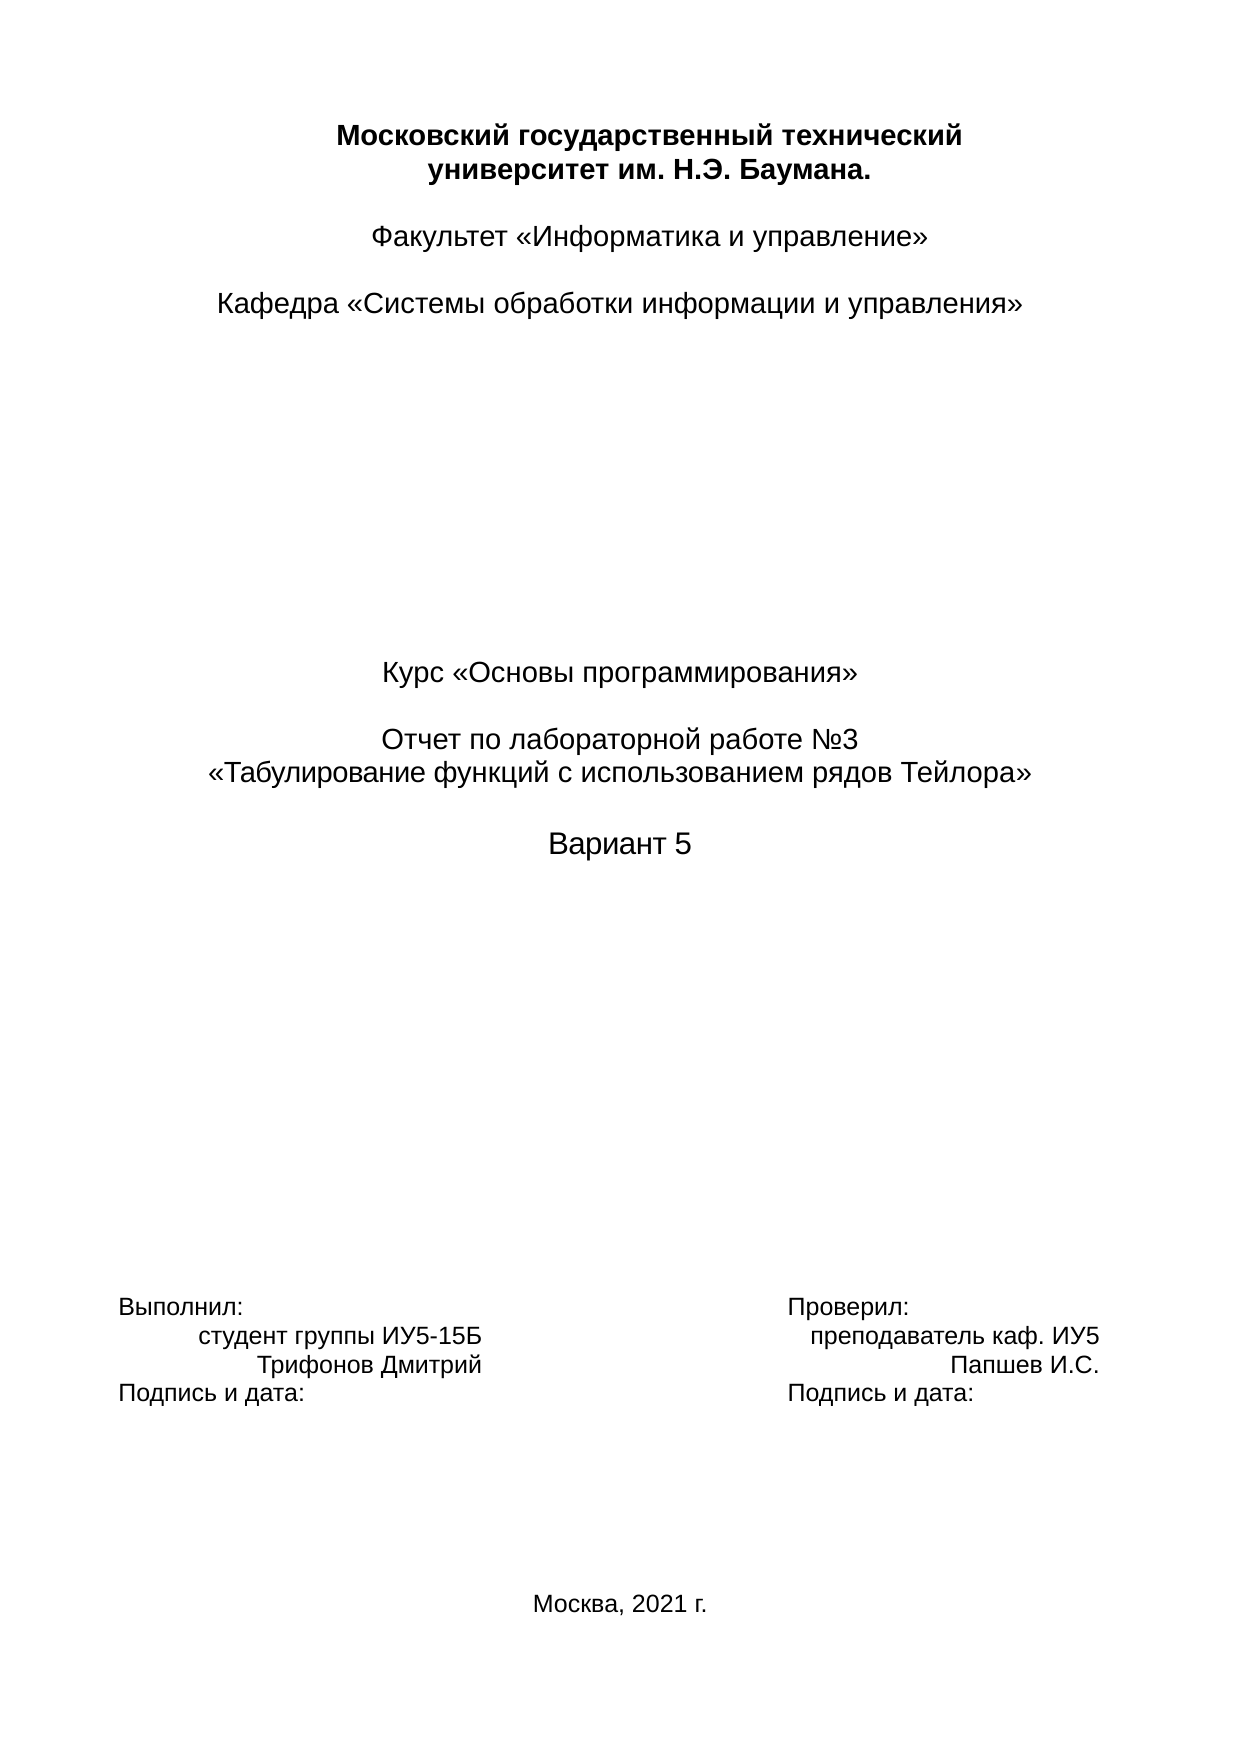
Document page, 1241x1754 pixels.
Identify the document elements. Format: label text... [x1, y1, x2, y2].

table_cell Подпись и дата: [107, 1378, 493, 1436]
text Факультет «Информатика и управление» [118, 219, 1122, 252]
text Вариант 5 [118, 825, 1122, 861]
text Отчет по лабораторной работе №3 [118, 722, 1122, 755]
text Московский государственный технический [118, 118, 1122, 152]
text университет им. Н.Э. Баумана. [118, 152, 1122, 185]
table_cell Подпись и дата: [776, 1378, 1111, 1436]
table_cell студент группы ИУ5-15Б [107, 1321, 493, 1349]
table_header Выполнил: [107, 1292, 493, 1321]
table_cell Папшев И.С. [776, 1350, 1111, 1378]
text Кафедра «Системы обработки информации и управления» [118, 286, 1122, 319]
table_cell [493, 1321, 776, 1349]
table_cell Трифонов Дмитрий [107, 1350, 493, 1378]
table_cell [493, 1350, 776, 1378]
table_header [493, 1292, 776, 1321]
table_cell преподаватель каф. ИУ5 [776, 1321, 1111, 1349]
text «Табулирование функций с использованием рядов Тейлора» [118, 755, 1122, 789]
table_header Проверил: [776, 1292, 1111, 1321]
table_cell [493, 1378, 776, 1436]
text Москва, 2021 г. [118, 1589, 1122, 1618]
text Курс «Основы программирования» [118, 655, 1122, 688]
